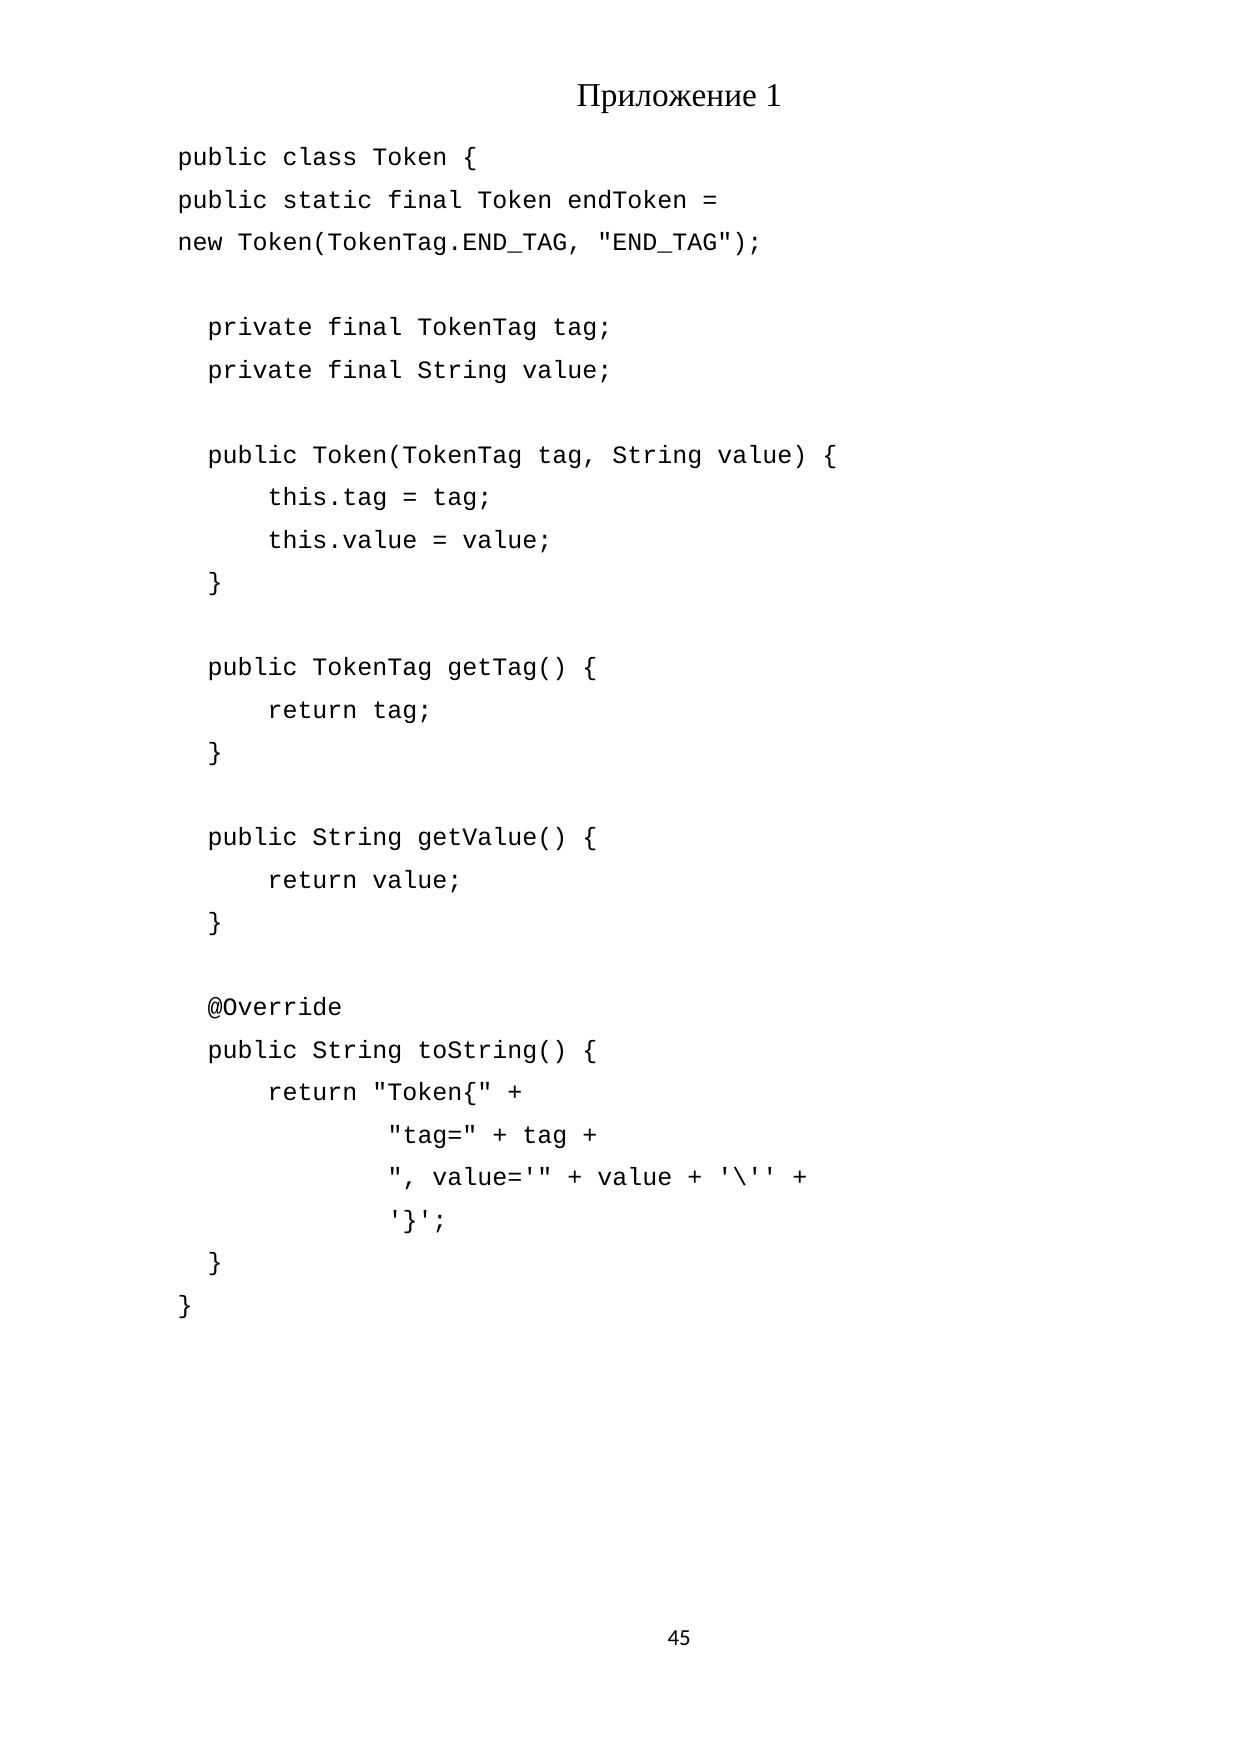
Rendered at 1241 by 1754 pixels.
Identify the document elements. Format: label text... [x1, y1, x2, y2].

subtitle Приложение 1 [177, 75, 1181, 113]
text public class Token { public static final Token endToken = new Token(TokenTag.END_TAG, "END_TAG"); private final TokenTag tag; private final String value; public Token(TokenTag tag, String value) { this.tag = tag; this.value = value; } public TokenTag getTag() { return tag; } public String getValue() { return value; } @Override public String toString() { return "Token{" + "tag=" + tag + ", value='" + value + '\'' + '}'; } } [177, 145, 1181, 1321]
